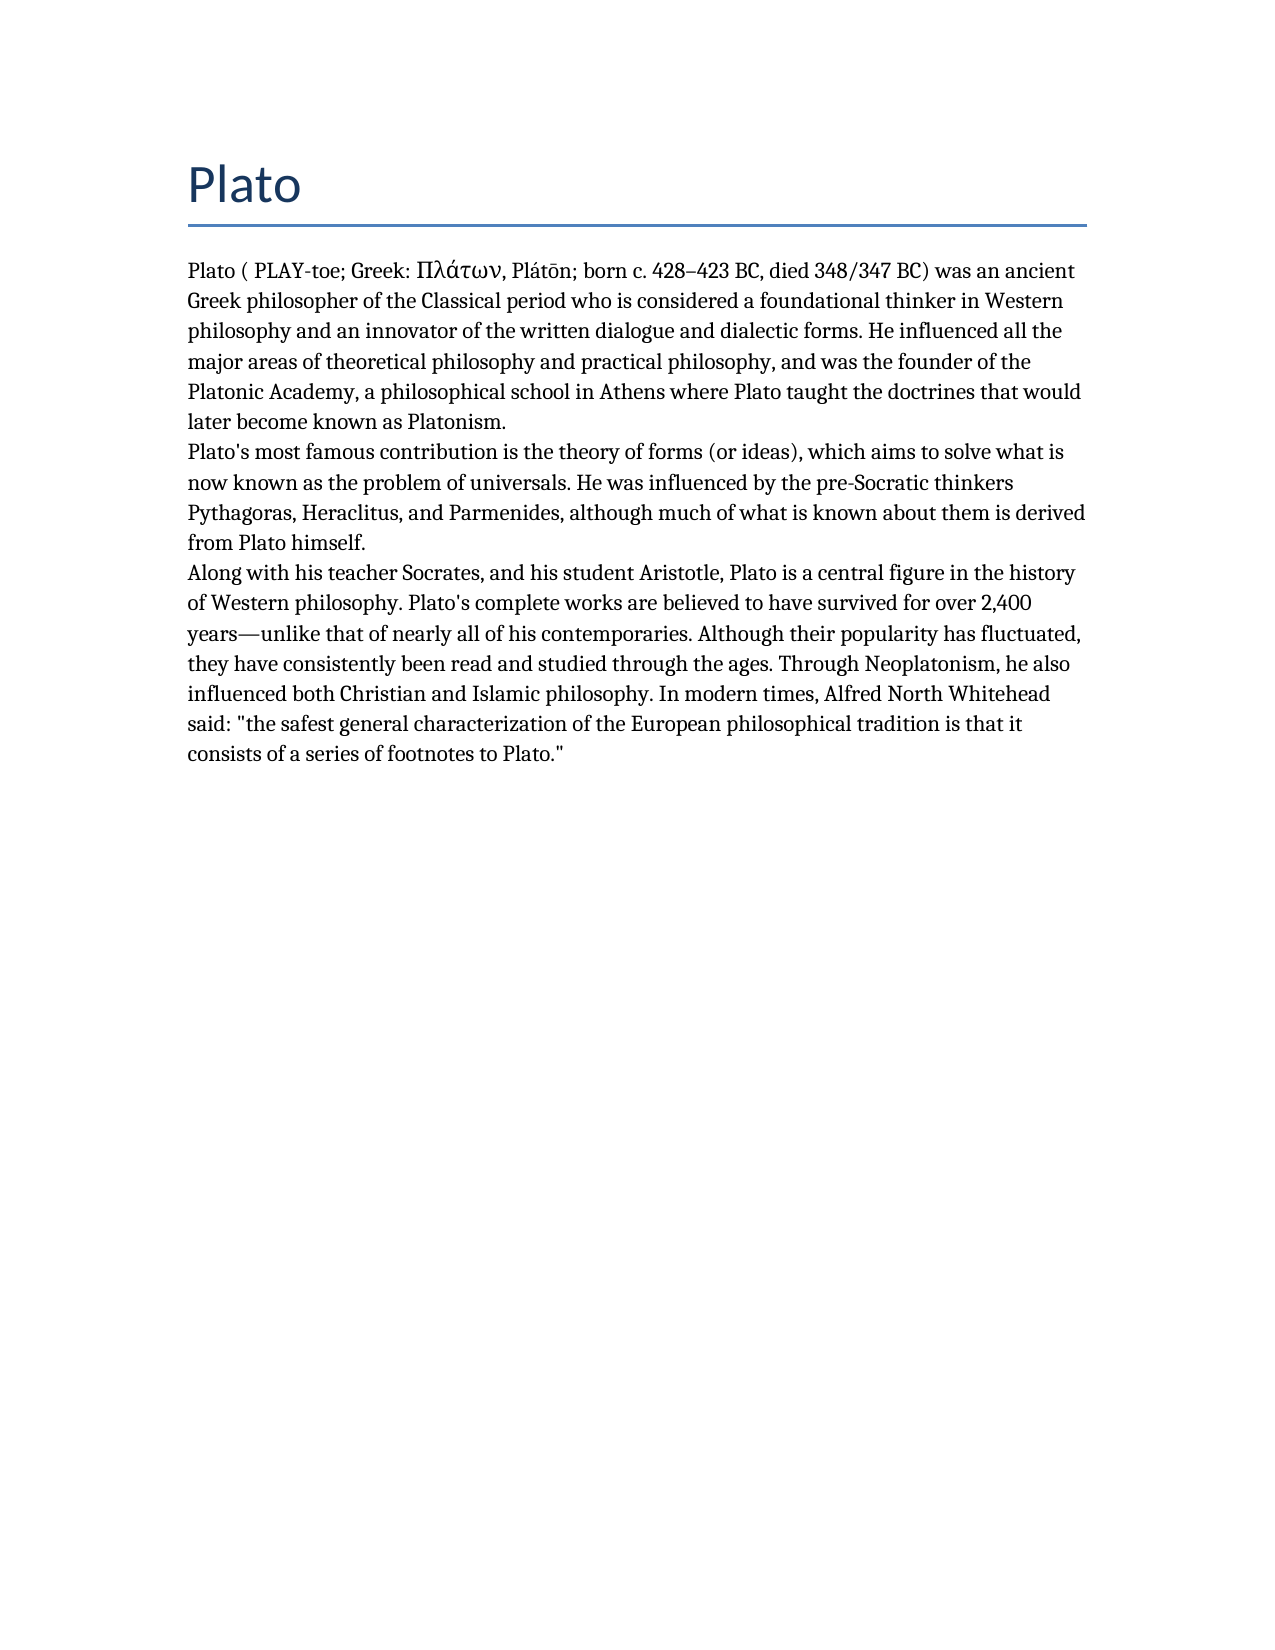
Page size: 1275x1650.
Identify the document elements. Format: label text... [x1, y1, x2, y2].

title Plato [187, 150, 1087, 227]
text Plato ( PLAY-toe; Greek: Πλάτων, Plátōn; born c. 428–423 BC, died 348/347 BC) was an ancient Greek philosopher of the Classical period who is considered a foundational thinker in Western philosophy and an innovator of the written dialogue and dialectic forms. He influenced all the major areas of theoretical philosophy and practical philosophy, and was the founder of the Platonic Academy, a philosophical school in Athens where Plato taught the doctrines that would later become known as Platonism. Plato's most famous contribution is the theory of forms (or ideas), which aims to solve what is now known as the problem of universals. He was influenced by the pre-Socratic thinkers Pythagoras, Heraclitus, and Parmenides, although much of what is known about them is derived from Plato himself. Along with his teacher Socrates, and his student Aristotle, Plato is a central figure in the history of Western philosophy. Plato's complete works are believed to have survived for over 2,400 years—unlike that of nearly all of his contemporaries. Although their popularity has fluctuated, they have consistently been read and studied through the ages. Through Neoplatonism, he also influenced both Christian and Islamic philosophy. In modern times, Alfred North Whitehead said: "the safest general characterization of the European philosophical tradition is that it consists of a series of footnotes to Plato." [187, 258, 1087, 767]
